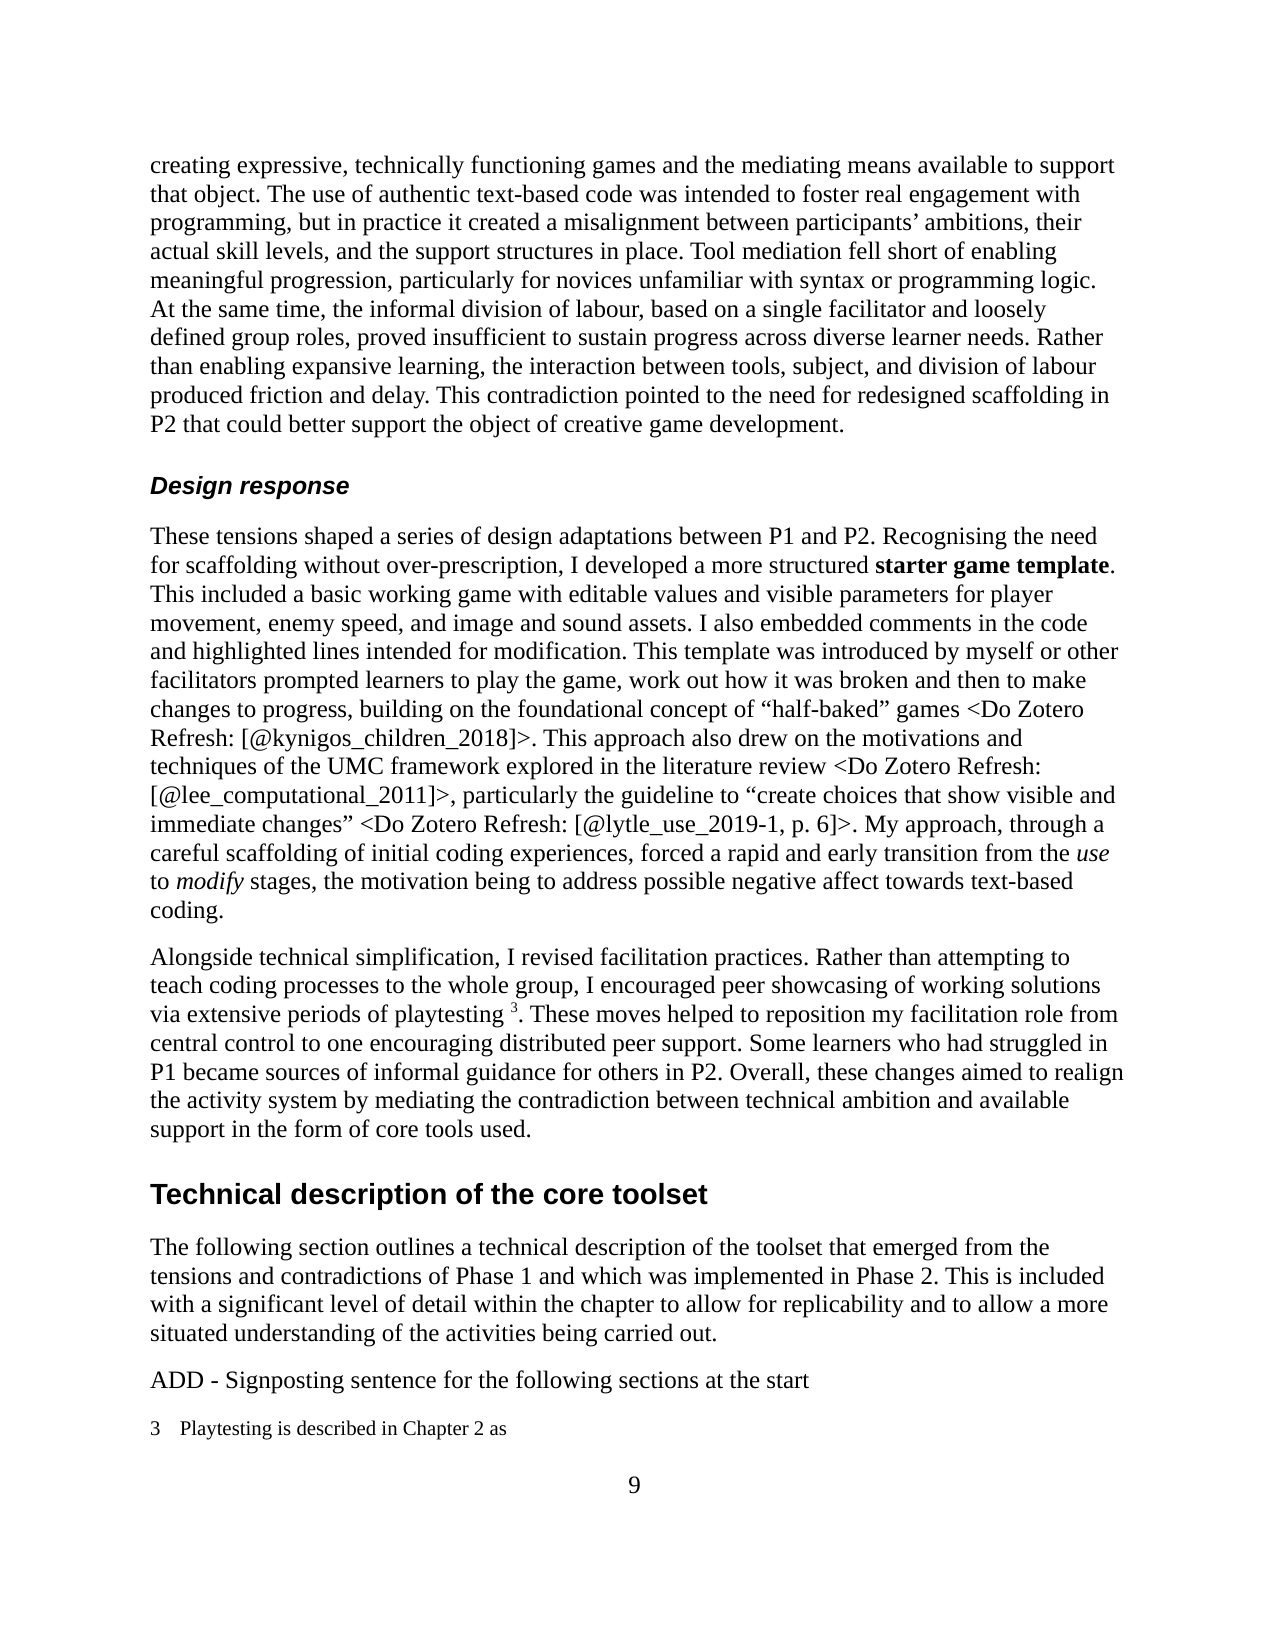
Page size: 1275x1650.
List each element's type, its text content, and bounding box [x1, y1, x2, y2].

text Alongside technical simplification, I revised facilitation practices. Rather than attempting to teach coding processes to the whole group, I encouraged peer showcasing of working solutions via extensive periods of playtesting . These moves helped to reposition my facilitation role from central control to one encouraging distributed peer support. Some learners who had struggled in P1 became sources of informal guidance for others in P2. Overall, these changes aimed to realign the activity system by mediating the contradiction between technical ambition and available support in the form of core tools used. [150, 942, 1125, 1143]
text The following section outlines a technical description of the toolset that emerged from the tensions and contradictions of Phase 1 and which was implemented in Phase 2. This is included with a significant level of detail within the chapter to allow for replicability and to allow a more situated understanding of the activities being carried out. [150, 1232, 1125, 1347]
text creating expressive, technically functioning games and the mediating means available to support that object. The use of authentic text-based code was intended to foster real engagement with programming, but in practice it created a misalignment between participants’ ambitions, their actual skill levels, and the support structures in place. Tool mediation fell short of enabling meaningful progression, particularly for novices unfamiliar with syntax or programming logic. At the same time, the informal division of labour, based on a single facilitator and loosely defined group roles, proved insufficient to sustain progress across diverse learner needs. Rather than enabling expansive learning, the interaction between tools, subject, and division of labour produced friction and delay. This contradiction pointed to the need for redesigned scaffolding in P2 that could better support the object of creative game development. [150, 150, 1125, 437]
text ADD - Signposting sentence for the following sections at the start [150, 1365, 1125, 1394]
text Playtesting is described in Chapter 2 as [150, 1416, 1125, 1440]
subtitle Design response [150, 471, 1125, 500]
subtitle Technical description of the core toolset [150, 1177, 1125, 1211]
text These tensions shaped a series of design adaptations between P1 and P2. Recognising the need for scaffolding without over-prescription, I developed a more structured starter game template. This included a basic working game with editable values and visible parameters for player movement, enemy speed, and image and sound assets. I also embedded comments in the code and highlighted lines intended for modification. This template was introduced by myself or other facilitators prompted learners to play the game, work out how it was broken and then to make changes to progress, building on the foundational concept of “half-baked” games <Do Zotero Refresh: [@kynigos_children_2018]>. This approach also drew on the motivations and techniques of the UMC framework explored in the literature review <Do Zotero Refresh: [@lee_computational_2011]>, particularly the guideline to “create choices that show visible and immediate changes” <Do Zotero Refresh: [@lytle_use_2019-1, p. 6]>. My approach, through a careful scaffolding of initial coding experiences, forced a rapid and early transition from the use to modify stages, the motivation being to address possible negative affect towards text-based coding. [150, 521, 1125, 924]
